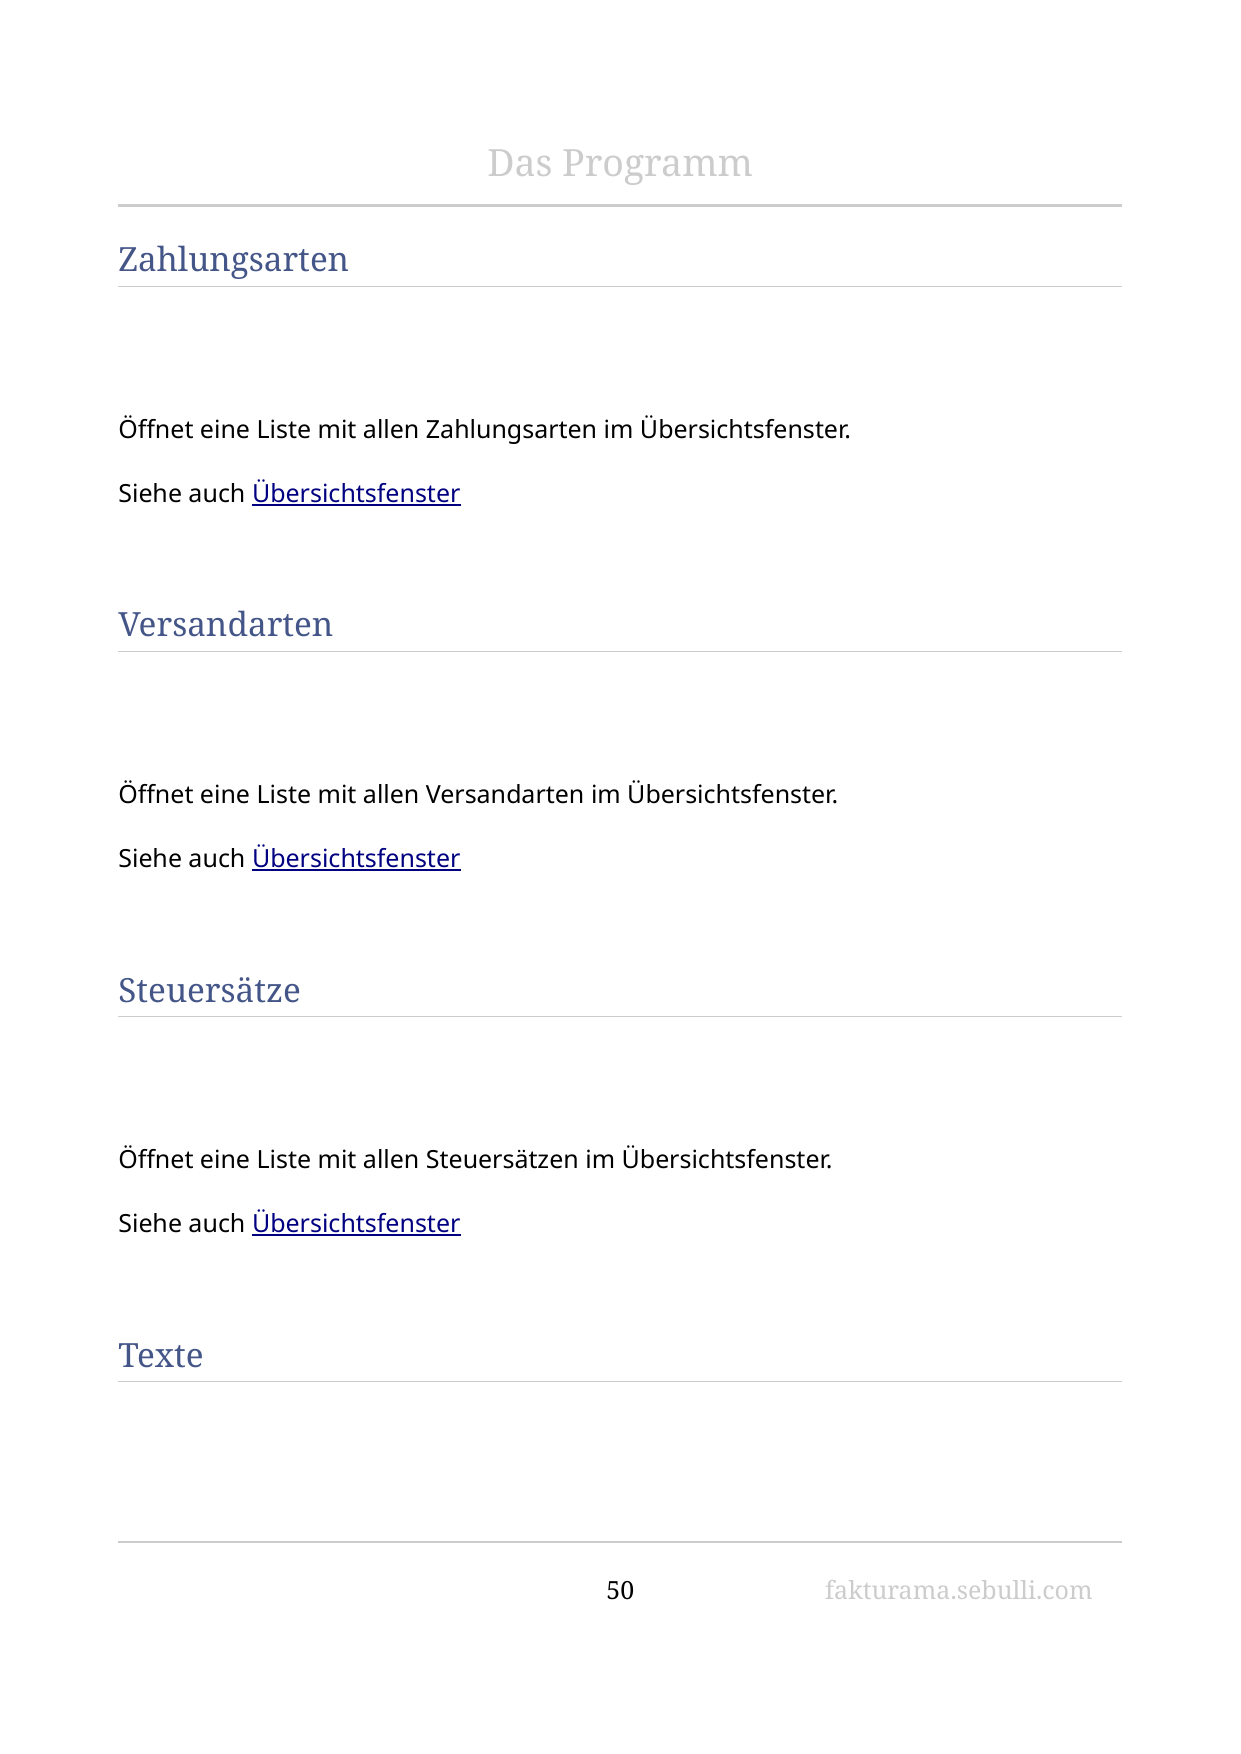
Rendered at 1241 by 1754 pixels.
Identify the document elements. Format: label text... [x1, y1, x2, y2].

subtitle Texte [118, 1331, 1122, 1381]
text Öffnet eine Liste mit allen Zahlungsarten im Übersichtsfenster. [118, 412, 1122, 446]
text Siehe auch Übersichtsfenster [118, 475, 1122, 509]
subtitle Versandarten [118, 601, 1122, 651]
text Öffnet eine Liste mit allen Versandarten im Übersichtsfenster. [118, 777, 1122, 811]
subtitle Steuersätze [118, 966, 1122, 1016]
text Siehe auch Übersichtsfenster [118, 1205, 1122, 1239]
subtitle Zahlungsarten [118, 236, 1122, 286]
text Siehe auch Übersichtsfenster [118, 840, 1122, 874]
text Öffnet eine Liste mit allen Steuersätzen im Übersichtsfenster. [118, 1142, 1122, 1176]
